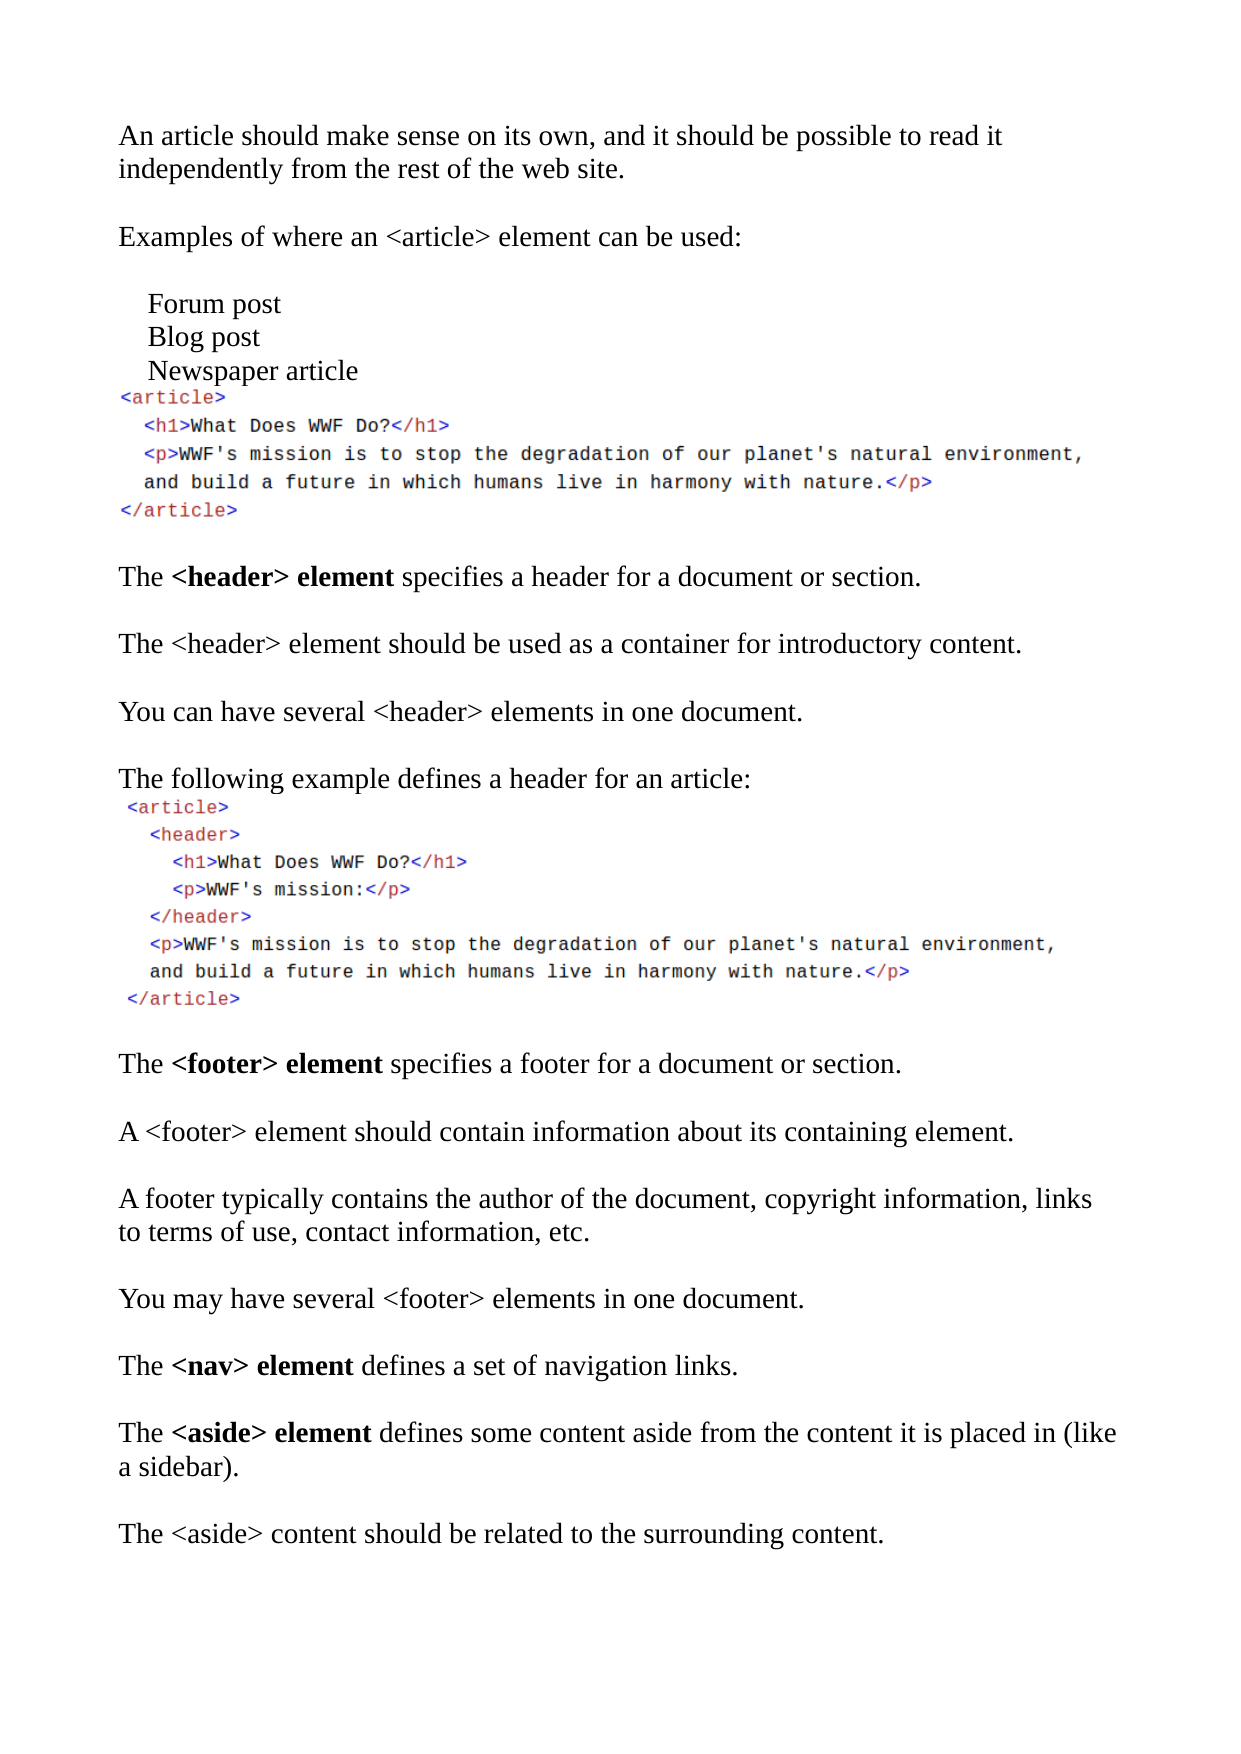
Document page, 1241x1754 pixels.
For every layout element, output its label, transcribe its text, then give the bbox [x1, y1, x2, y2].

text You may have several <footer> elements in one document. [118, 1281, 1122, 1315]
text Examples of where an <article> element can be used: [118, 219, 1122, 252]
text A footer typically contains the author of the document, copyright information, links to terms of use, contact information, etc. [118, 1181, 1122, 1248]
picture [118, 794, 1094, 1014]
picture [118, 386, 1094, 526]
text Newspaper article [118, 353, 1122, 386]
text The <footer> element specifies a footer for a document or section. [118, 1047, 1122, 1080]
text Forum post [118, 286, 1122, 319]
text The <header> element specifies a header for a document or section. [118, 559, 1122, 593]
text A <footer> element should contain information about its containing element. [118, 1114, 1122, 1147]
text The <nav> element defines a set of navigation links. [118, 1348, 1122, 1382]
text The <aside> content should be related to the surrounding content. [118, 1516, 1122, 1550]
text The <aside> element defines some content aside from the content it is placed in (like a sidebar). [118, 1416, 1122, 1483]
text The <header> element should be used as a container for introductory content. [118, 627, 1122, 660]
text You can have several <header> elements in one document. [118, 694, 1122, 727]
text Blog post [118, 319, 1122, 353]
text An article should make sense on its own, and it should be possible to read it independently from the rest of the web site. [118, 118, 1122, 185]
text The following example defines a header for an article: [118, 761, 1122, 794]
